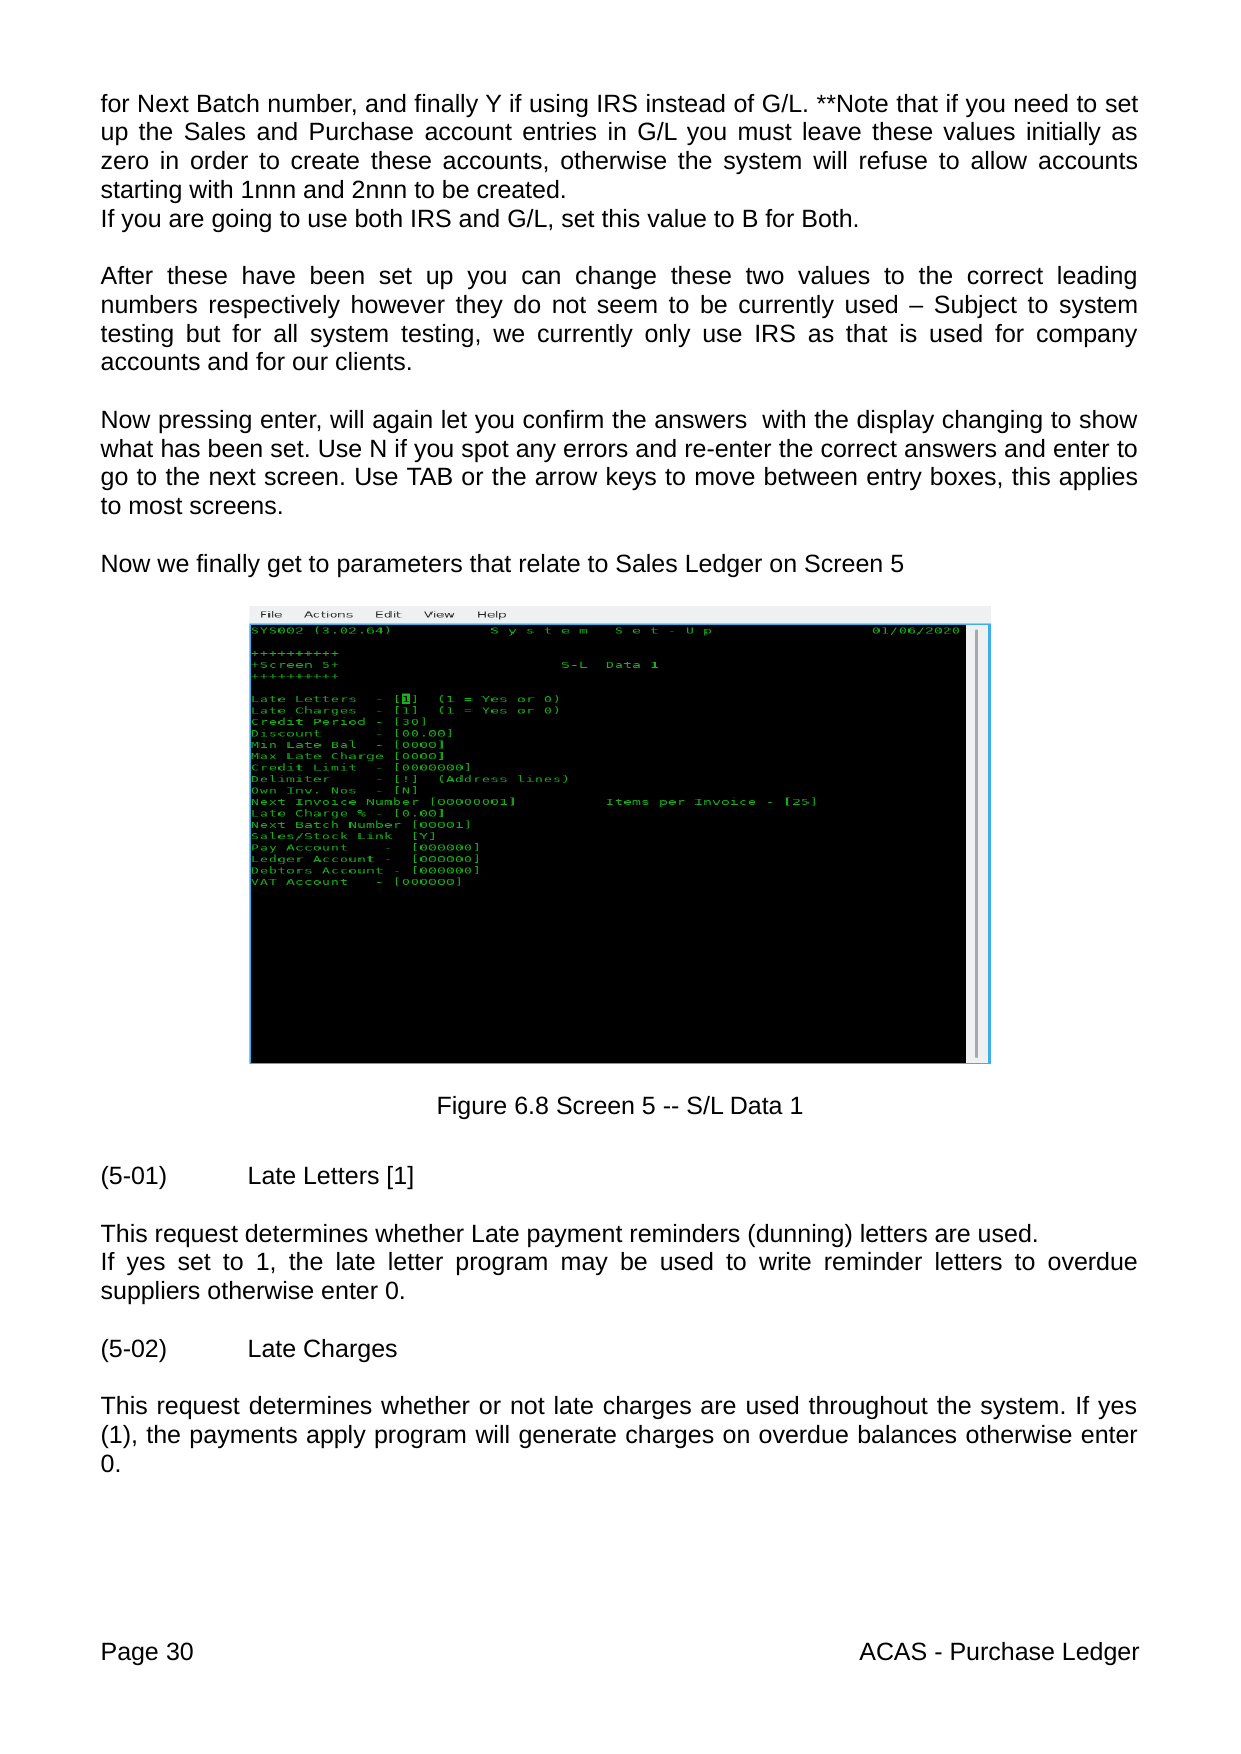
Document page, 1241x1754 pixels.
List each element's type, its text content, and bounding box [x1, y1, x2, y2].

text Figure 6.8 Screen 5 -- S/L Data 1 [100, 1091, 1140, 1120]
text (5-02) Late Charges [100, 1333, 1140, 1362]
text After these have been set up you can change these two values to the correct leading numbers respectively however they do not seem to be currently used – Subject to system testing but for all system testing, we currently only use IRS as that is used for company accounts and for our clients. [100, 261, 1140, 376]
text This request determines whether Late payment reminders (dunning) letters are used. [100, 1218, 1140, 1247]
text (5-01) Late Letters [1] [100, 1161, 1140, 1190]
text Now pressing enter, will again let you confirm the answers with the display changing to show what has been set. Use N if you spot any errors and re-enter the correct answers and enter to go to the next screen. Use TAB or the arrow keys to move between entry boxes, this applies to most screens. [100, 405, 1140, 520]
text for Next Batch number, and finally Y if using IRS instead of G/L. **Note that if you need to set up the Sales and Purchase account entries in G/L you must leave these values initially as zero in order to create these accounts, otherwise the system will refuse to allow accounts starting with 1nnn and 2nnn to be created. [100, 88, 1140, 203]
picture [249, 606, 991, 1064]
text This request determines whether or not late charges are used throughout the system. If yes (1), the payments apply program will generate charges on overdue balances otherwise enter 0. [100, 1391, 1140, 1477]
text If yes set to 1, the late letter program may be used to write reminder letters to overdue suppliers otherwise enter 0. [100, 1247, 1140, 1305]
text If you are going to use both IRS and G/L, set this value to B for Both. [100, 203, 1140, 232]
text Now we finally get to parameters that relate to Sales Ledger on Screen 5 [100, 548, 1140, 577]
